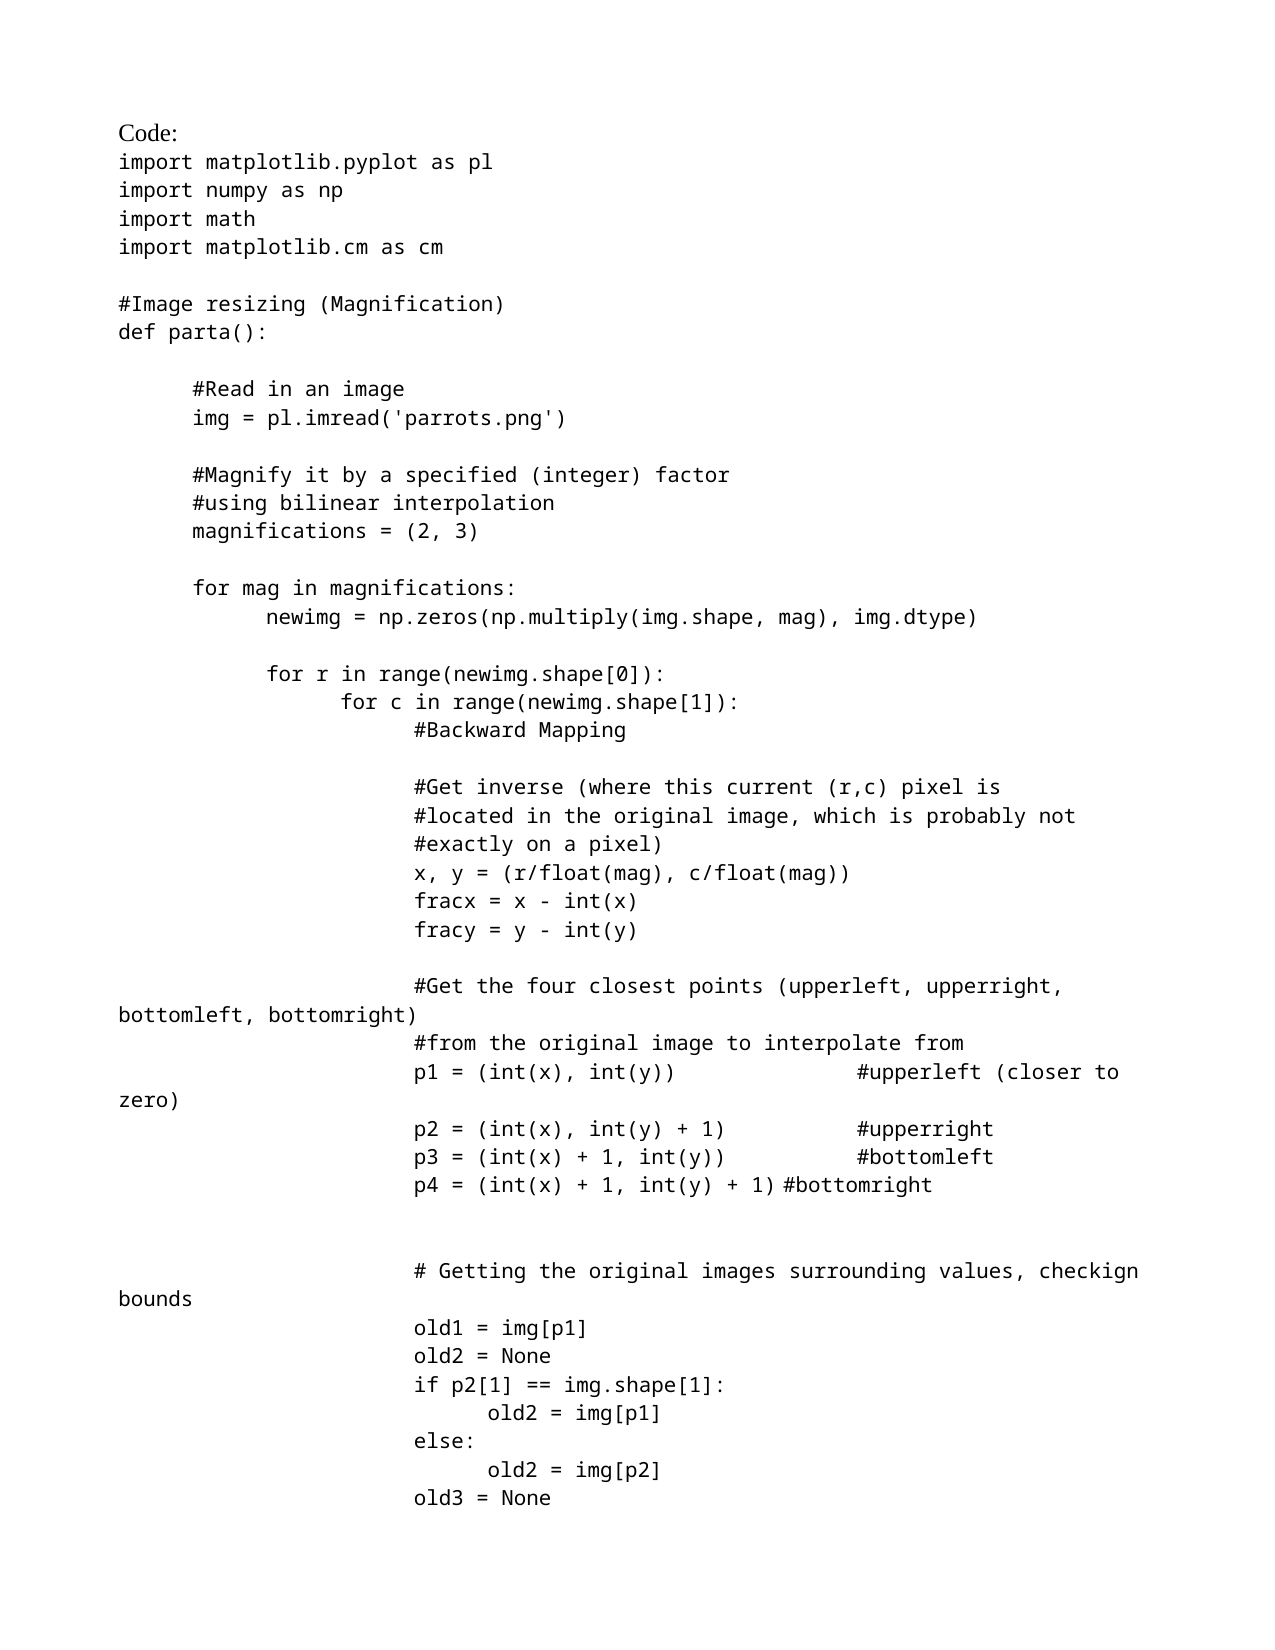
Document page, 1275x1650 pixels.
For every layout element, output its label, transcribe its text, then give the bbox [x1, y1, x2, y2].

text p3 = (int(x) + 1, int(y)) #bottomleft [118, 1142, 1157, 1171]
text old3 = None [118, 1483, 1157, 1512]
text #located in the original image, which is probably not [118, 801, 1157, 829]
text #Get the four closest points (upperleft, upperright, bottomleft, bottomright) [118, 972, 1157, 1028]
text def parta(): [118, 317, 1157, 346]
text #using bilinear interpolation [118, 488, 1157, 517]
text old2 = None [118, 1341, 1157, 1370]
text fracx = x - int(x) [118, 886, 1157, 915]
text p2 = (int(x), int(y) + 1) #upperright [118, 1114, 1157, 1142]
text p4 = (int(x) + 1, int(y) + 1) #bottomright [118, 1171, 1157, 1199]
text #Magnify it by a specified (integer) factor [118, 460, 1157, 488]
text for r in range(newimg.shape[0]): [118, 659, 1157, 687]
text Code: [118, 118, 1157, 147]
text else: [118, 1427, 1157, 1455]
text if p2[1] == img.shape[1]: [118, 1370, 1157, 1398]
text #Backward Mapping [118, 716, 1157, 744]
text for mag in magnifications: [118, 573, 1157, 602]
text #exactly on a pixel) [118, 829, 1157, 858]
text # Getting the original images surrounding values, checkign bounds [118, 1256, 1157, 1313]
text #Image resizing (Magnification) [118, 289, 1157, 317]
text import matplotlib.cm as cm [118, 232, 1157, 261]
text p1 = (int(x), int(y)) #upperleft (closer to zero) [118, 1057, 1157, 1114]
text old2 = img[p1] [118, 1398, 1157, 1427]
text for c in range(newimg.shape[1]): [118, 687, 1157, 716]
text x, y = (r/float(mag), c/float(mag)) [118, 858, 1157, 886]
text img = pl.imread('parrots.png') [118, 403, 1157, 431]
text #Get inverse (where this current (r,c) pixel is [118, 772, 1157, 801]
text newimg = np.zeros(np.multiply(img.shape, mag), img.dtype) [118, 602, 1157, 630]
text old1 = img[p1] [118, 1313, 1157, 1341]
text import numpy as np [118, 175, 1157, 204]
text import math [118, 204, 1157, 232]
text magnifications = (2, 3) [118, 517, 1157, 545]
text #from the original image to interpolate from [118, 1028, 1157, 1057]
text import matplotlib.pyplot as pl [118, 147, 1157, 175]
text #Read in an image [118, 374, 1157, 403]
text fracy = y - int(y) [118, 915, 1157, 943]
text old2 = img[p2] [118, 1455, 1157, 1483]
